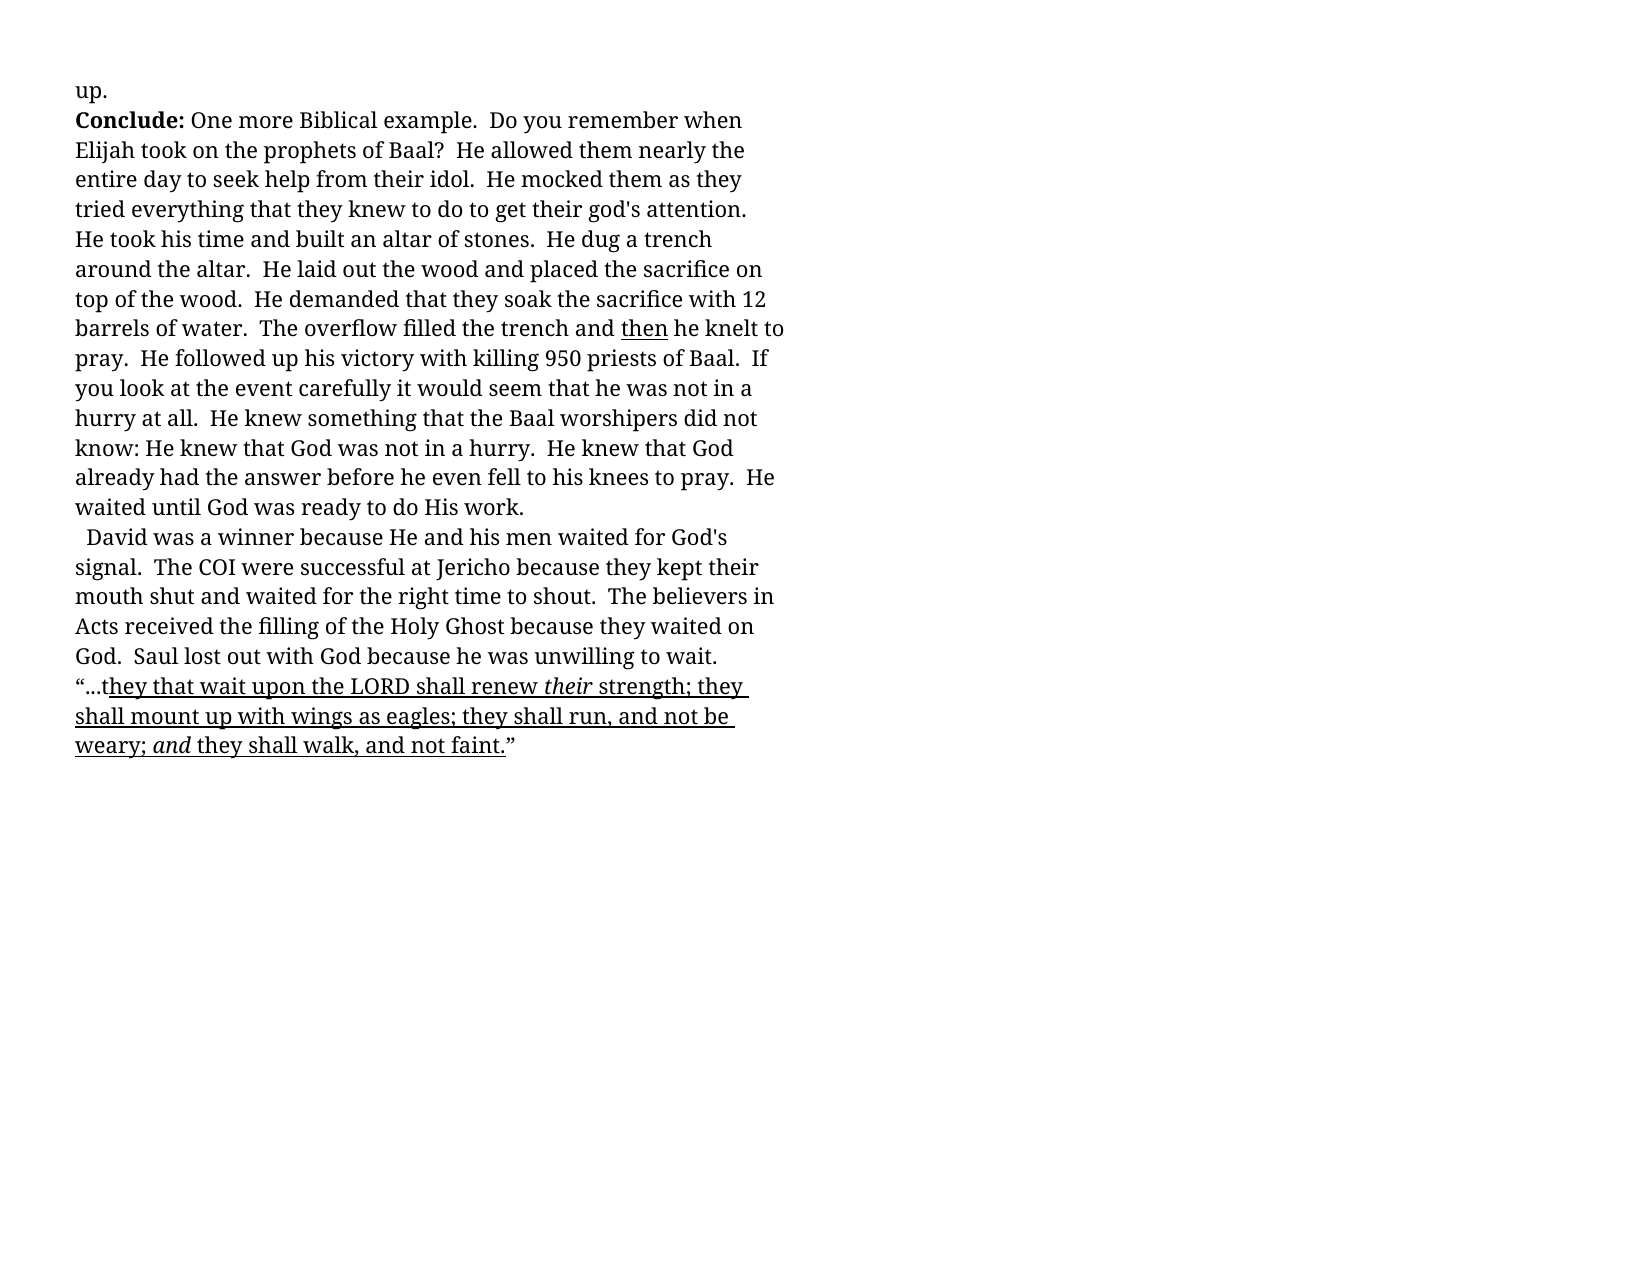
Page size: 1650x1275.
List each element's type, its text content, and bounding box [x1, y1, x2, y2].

text Conclude: One more Biblical example. Do you remember when Elijah took on the prophets of Baal? He allowed them nearly the entire day to seek help from their idol. He mocked them as they tried everything that they knew to do to get their god's attention. He took his time and built an altar of stones. He dug a trench around the altar. He laid out the wood and placed the sacrifice on top of the wood. He demanded that they soak the sacrifice with 12 barrels of water. The overflow filled the trench and then he knelt to pray. He followed up his victory with killing 950 priests of Baal. If you look at the event carefully it would seem that he was not in a hurry at all. He knew something that the Baal worshipers did not know: He knew that God was not in a hurry. He knew that God already had the answer before he even fell to his knees to pray. He waited until God was ready to do His work. [75, 105, 787, 522]
text up. [75, 75, 787, 105]
text David was a winner because He and his men waited for God's signal. The COI were successful at Jericho because they kept their mouth shut and waited for the right time to shout. The believers in Acts received the filling of the Holy Ghost because they waited on God. Saul lost out with God because he was unwilling to wait. “...they that wait upon the LORD shall renew their strength; they shall mount up with wings as eagles; they shall run, and not be weary; and they shall walk, and not faint.” [75, 522, 787, 760]
